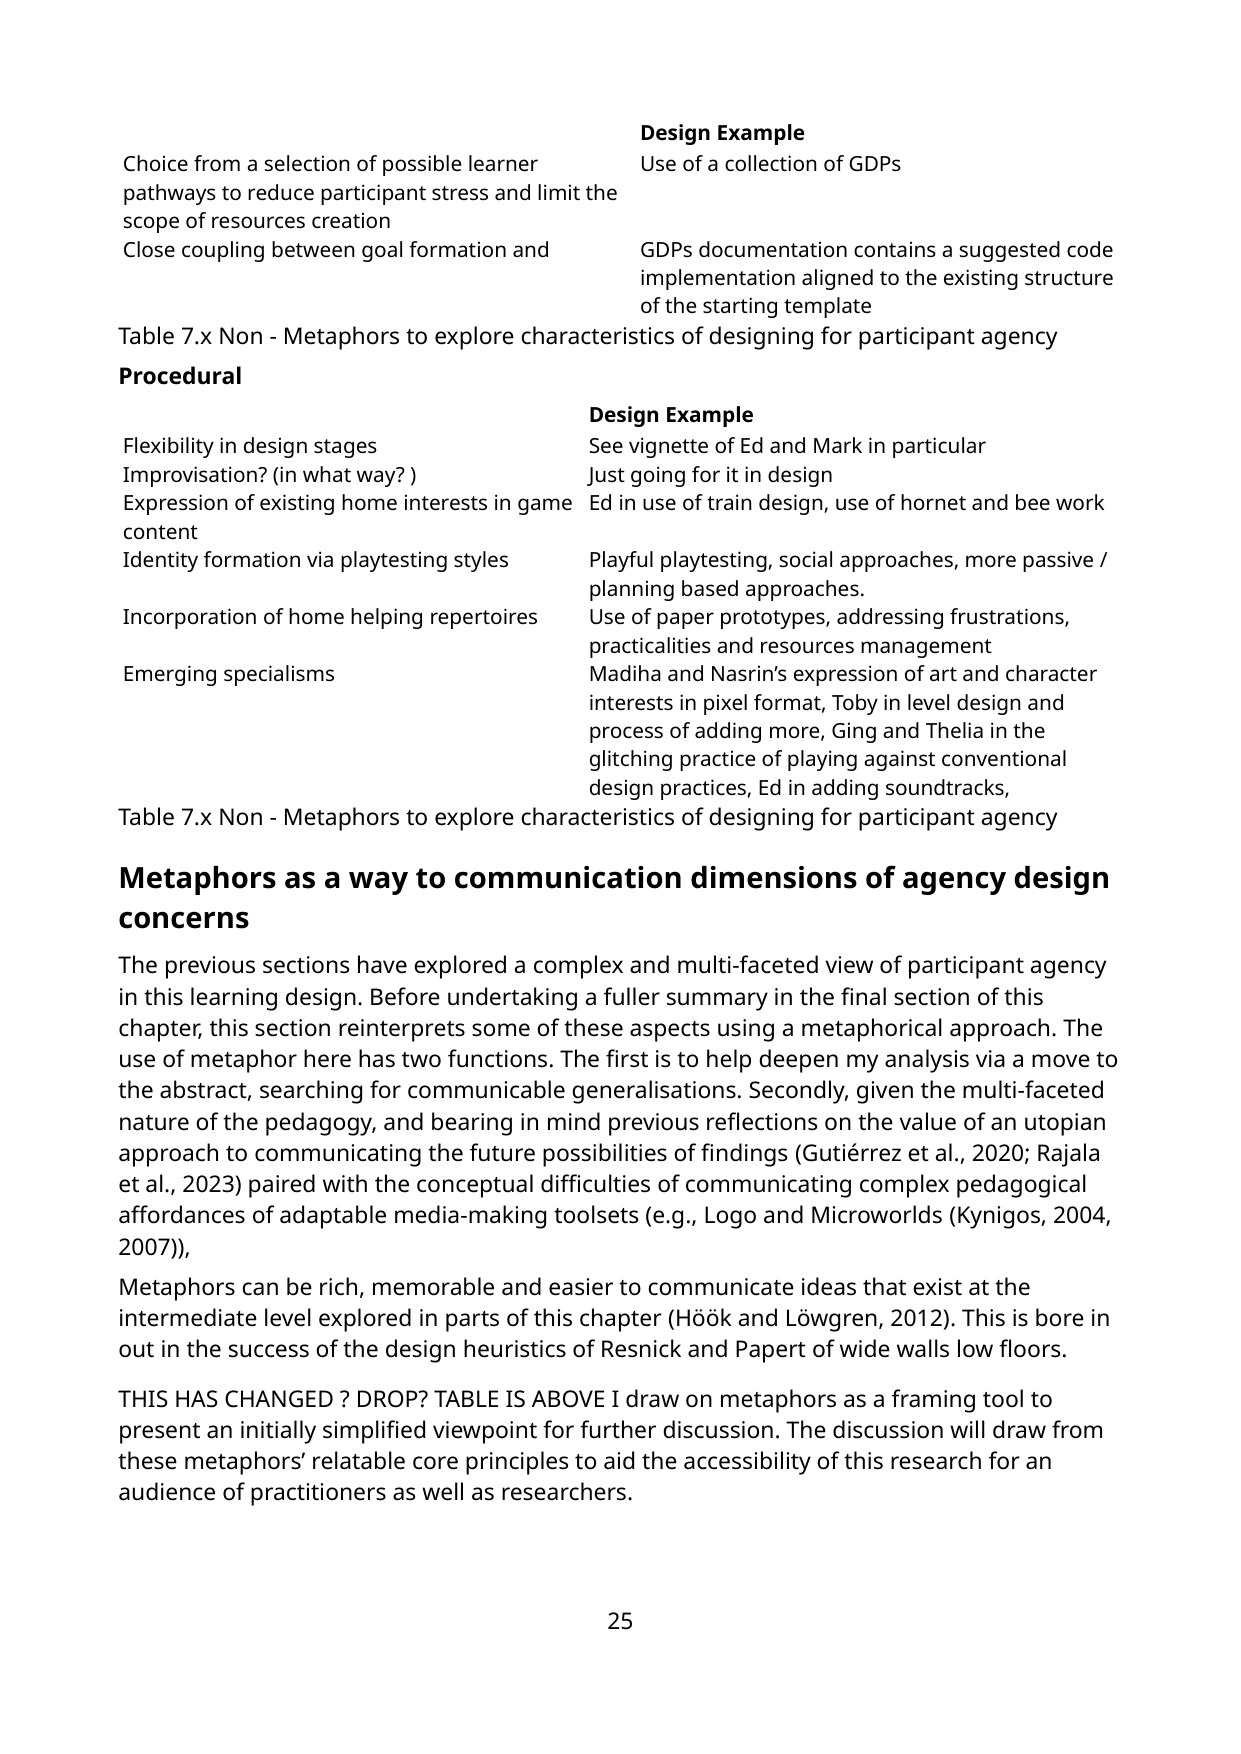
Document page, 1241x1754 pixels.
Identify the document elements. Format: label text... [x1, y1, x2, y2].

table_cell Use of paper prototypes, addressing frustrations, practicalities and resources management [584, 602, 1122, 659]
text Metaphors can be rich, memorable and easier to communicate ideas that exist at the intermediate level explored in parts of this chapter (Höök and Löwgren, 2012). This is bore in out in the success of the design heuristics of Resnick and Papert of wide walls low floors. [118, 1271, 1122, 1365]
table_cell GDPs documentation contains a suggested code implementation aligned to the existing structure of the starting template [635, 235, 1122, 320]
table_header Design Example [584, 400, 1122, 432]
table_cell Incorporation of home helping repertoires [118, 602, 584, 659]
table_header [118, 118, 635, 149]
text Table 7.x Non - Metaphors to explore characteristics of designing for participant agency [118, 320, 1122, 351]
table_cell See vignette of Ed and Mark in particular [584, 432, 1122, 460]
table_header Design Example [635, 118, 1122, 149]
table_cell Just going for it in design [584, 460, 1122, 488]
table_cell Choice from a selection of possible learner pathways to reduce participant stress and limit the scope of resources creation [118, 149, 635, 235]
table_cell Expression of existing home interests in game content [118, 489, 584, 545]
table_cell Playful playtesting, social approaches, more passive / planning based approaches. [584, 545, 1122, 602]
table_cell Ed in use of train design, use of hornet and bee work [584, 489, 1122, 545]
subtitle Metaphors as a way to communication dimensions of agency design concerns [118, 858, 1122, 937]
table_cell Improvisation? (in what way? ) [118, 460, 584, 488]
text Table 7.x Non - Metaphors to explore characteristics of designing for participant agency [118, 801, 1122, 833]
table_cell Use of a collection of GDPs [635, 149, 1122, 235]
table_cell Emerging specialisms [118, 659, 584, 801]
table_cell Identity formation via playtesting styles [118, 545, 584, 602]
text The previous sections have explored a complex and multi-faceted view of participant agency in this learning design. Before undertaking a fuller summary in the final section of this chapter, this section reinterprets some of these aspects using a metaphorical approach. The use of metaphor here has two functions. The first is to help deepen my analysis via a move to the abstract, searching for communicable generalisations. Secondly, given the multi-faceted nature of the pedagogy, and bearing in mind previous reflections on the value of an utopian approach to communicating the future possibilities of findings (Gutiérrez et al., 2020; Rajala et al., 2023) paired with the conceptual difficulties of communicating complex pedagogical affordances of adaptable media-making toolsets (e.g., Logo and Microworlds (Kynigos, 2004, 2007)), [118, 949, 1122, 1262]
text THIS HAS CHANGED ? DROP? TABLE IS ABOVE I draw on metaphors as a framing tool to present an initially simplified viewpoint for further discussion. The discussion will draw from these metaphors’ relatable core principles to aid the accessibility of this research for an audience of practitioners as well as researchers. [118, 1383, 1122, 1508]
table_cell Flexibility in design stages [118, 432, 584, 460]
table_cell Madiha and Nasrin’s expression of art and character interests in pixel format, Toby in level design and process of adding more, Ging and Thelia in the glitching practice of playing against conventional design practices, Ed in adding soundtracks, [584, 659, 1122, 801]
table_header [118, 400, 584, 432]
table_cell Close coupling between goal formation and [118, 235, 635, 320]
text Procedural [118, 360, 1122, 391]
